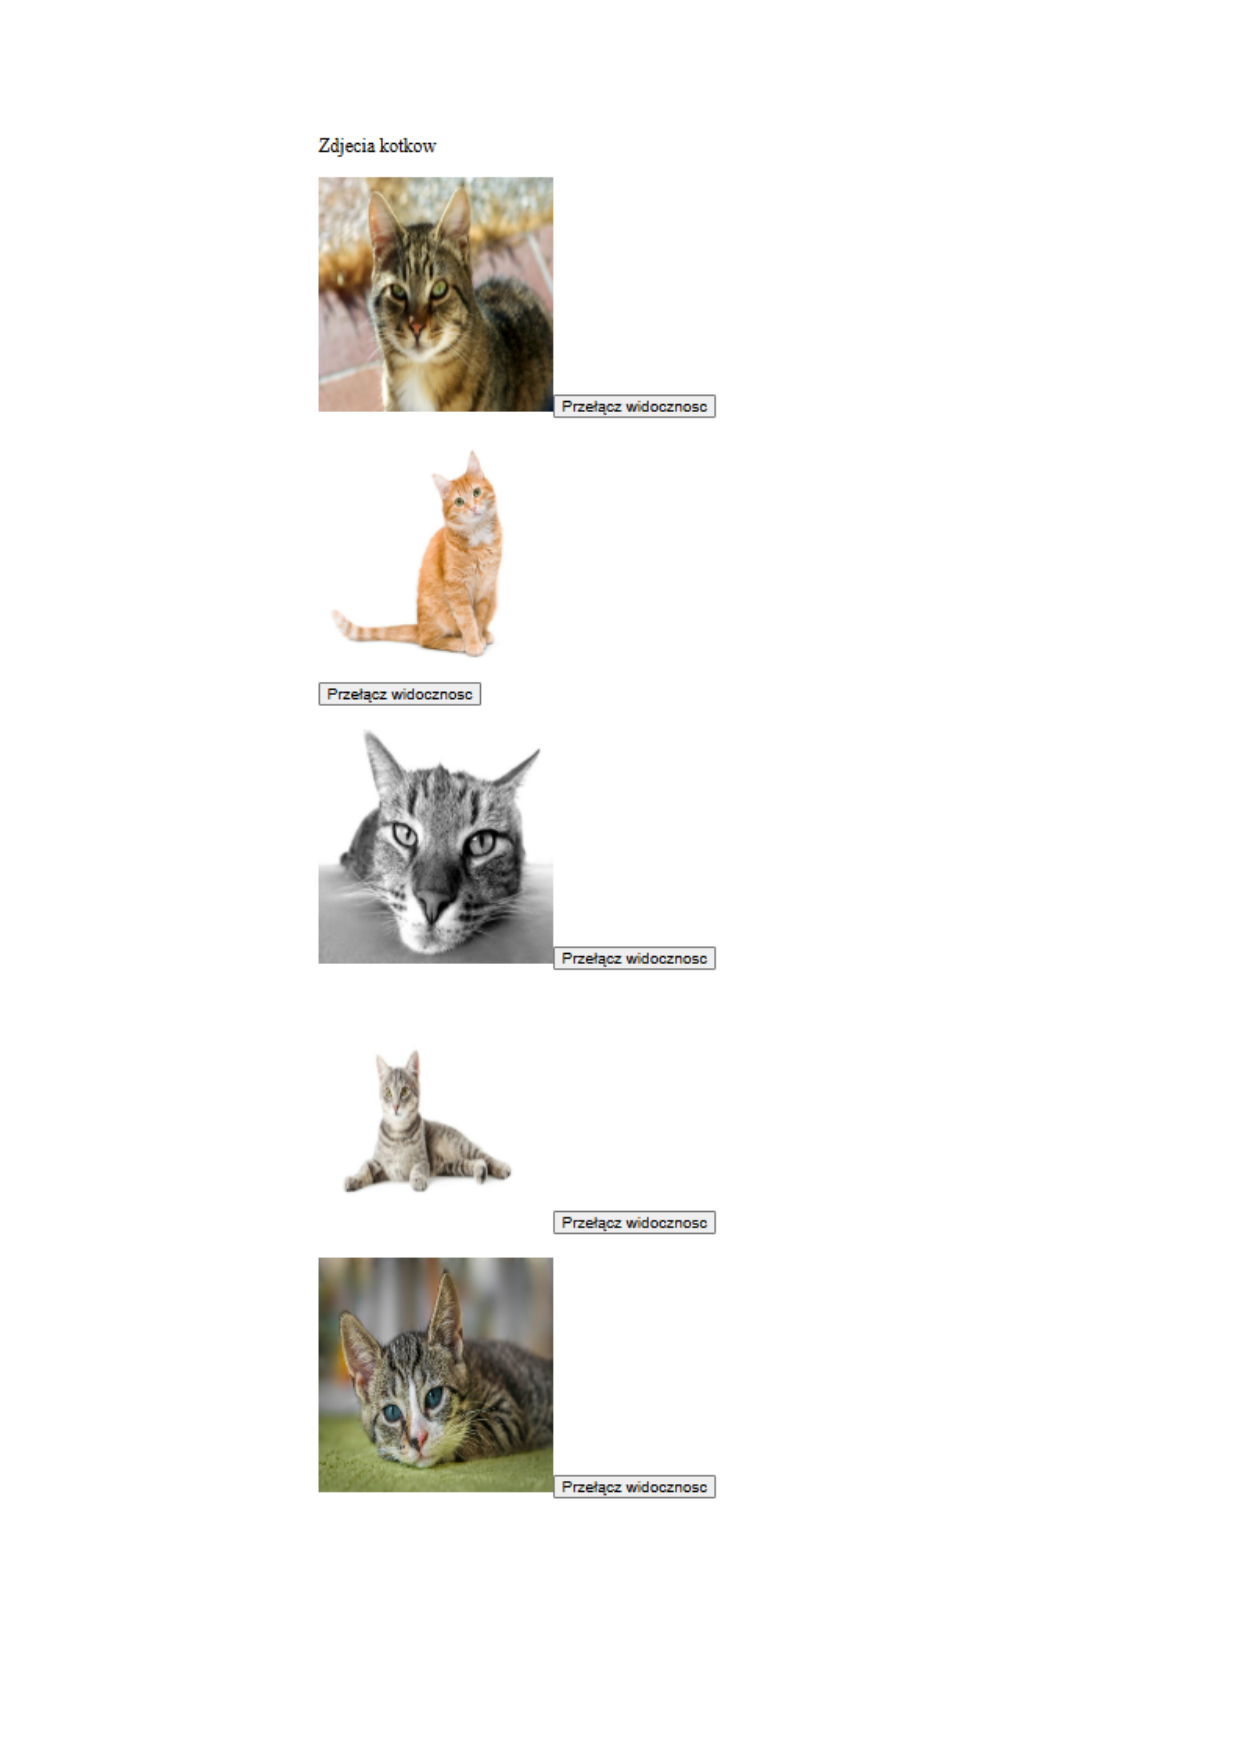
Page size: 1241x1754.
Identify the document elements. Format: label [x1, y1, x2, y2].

picture [311, 118, 929, 1530]
